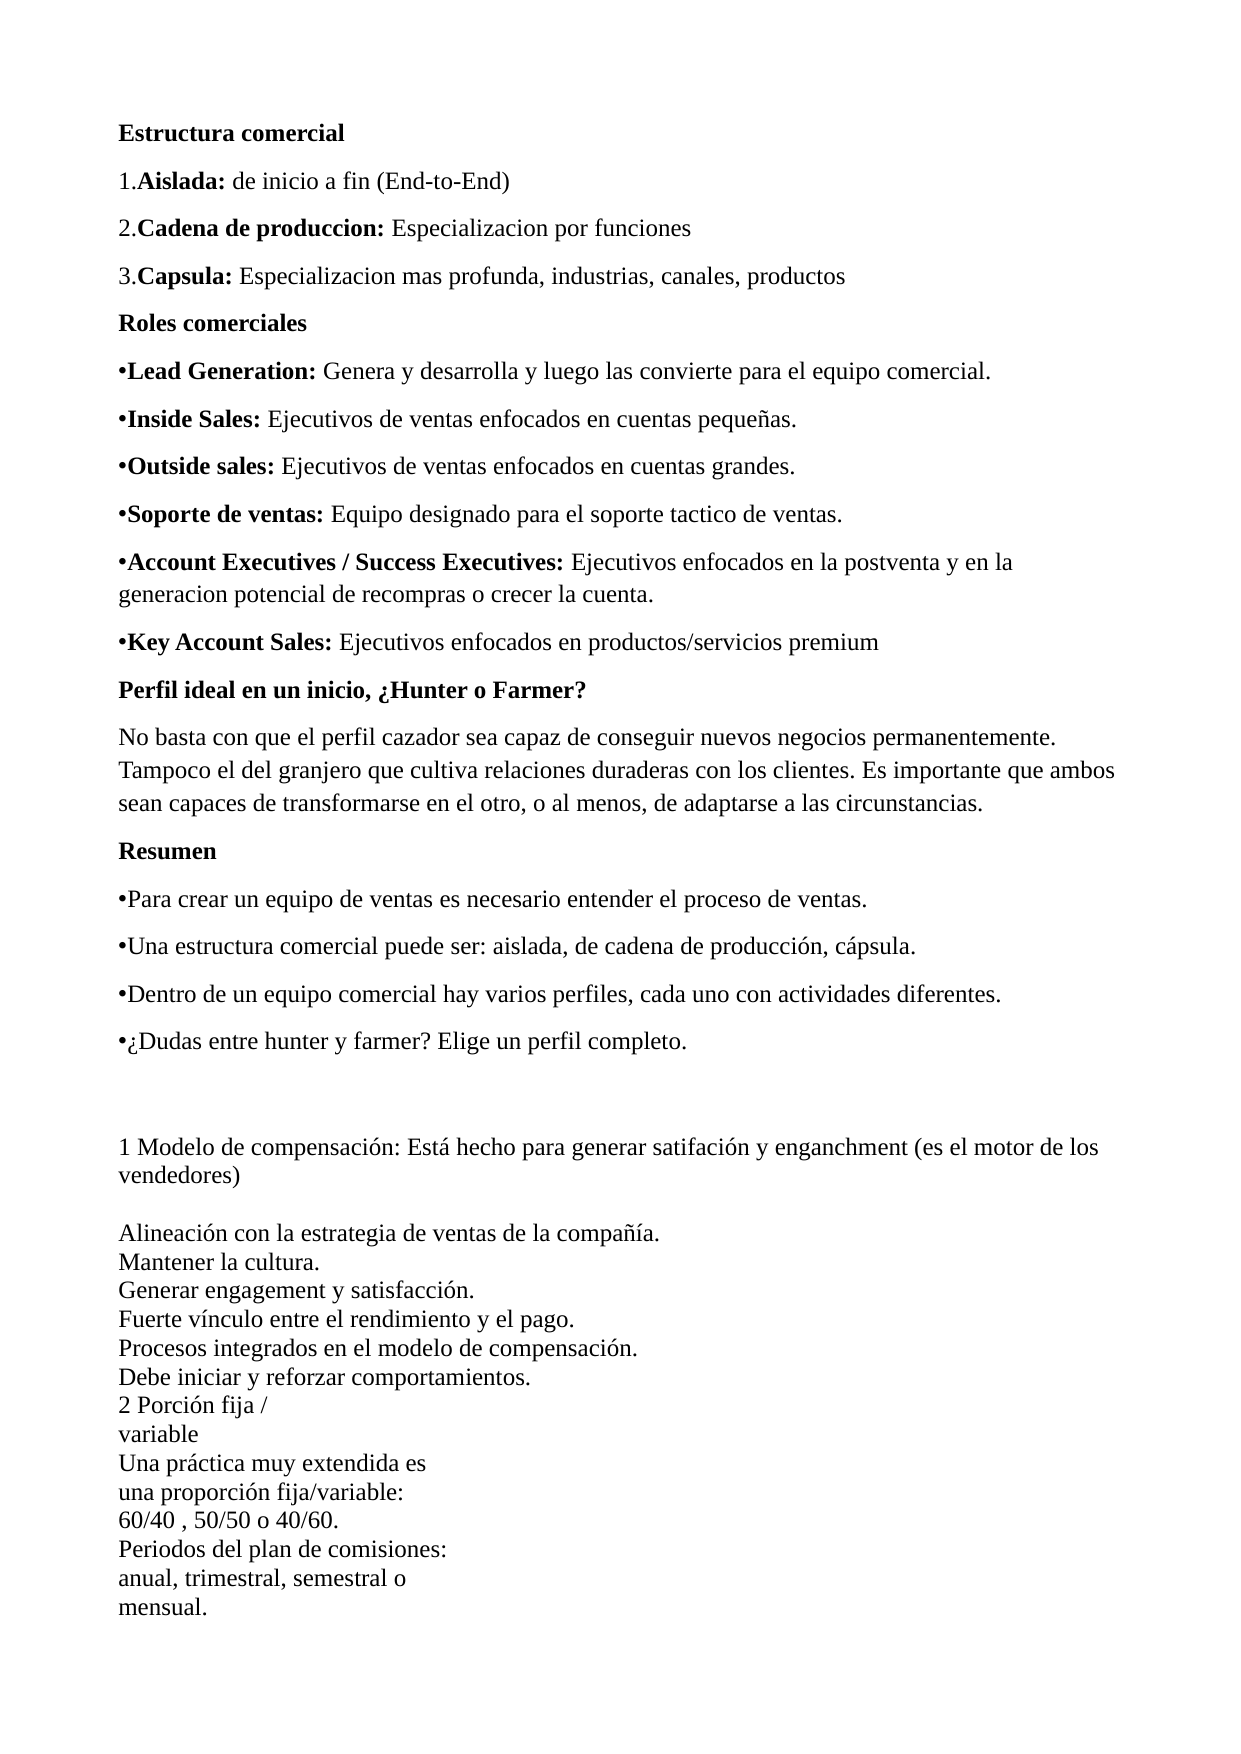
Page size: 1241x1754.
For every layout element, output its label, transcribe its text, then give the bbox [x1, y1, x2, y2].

list Key Account Sales: Ejecutivos enfocados en productos/servicios premium [118, 627, 1122, 656]
text mensual. [118, 1592, 1122, 1620]
text No basta con que el perfil cazador sea capaz de conseguir nuevos negocios permanentemente. Tampoco el del granjero que cultiva relaciones duraderas con los clientes. Es importante que ambos sean capaces de transformarse en el otro, o al menos, de adaptarse a las circunstancias. [118, 722, 1122, 817]
list Aislada: de inicio a fin (End-to-End) [118, 166, 1122, 194]
list Cadena de produccion: Especializacion por funciones [118, 213, 1122, 242]
text anual, trimestral, semestral o [118, 1563, 1122, 1592]
text 60/40 , 50/50 o 40/60. [118, 1505, 1122, 1534]
text Periodos del plan de comisiones: [118, 1534, 1122, 1563]
list Lead Generation: Genera y desarrolla y luego las convierte para el equipo comercial. [118, 356, 1122, 385]
text una proporción fija/variable: [118, 1477, 1122, 1505]
list Inside Sales: Ejecutivos de ventas enfocados en cuentas pequeñas. [118, 404, 1122, 432]
text Debe iniciar y reforzar comportamientos. [118, 1362, 1122, 1390]
text Procesos integrados en el modelo de compensación. [118, 1333, 1122, 1362]
text Resumen [118, 836, 1122, 865]
text 1 Modelo de compensación: Está hecho para generar satifación y enganchment (es el motor de los vendedores) [118, 1132, 1122, 1189]
list ¿Dudas entre hunter y farmer? Elige un perfil completo. [118, 1026, 1122, 1055]
list Soporte de ventas: Equipo designado para el soporte tactico de ventas. [118, 499, 1122, 528]
list Account Executives / Success Executives: Ejecutivos enfocados en la postventa y en la generacion potencial de recompras o crecer la cuenta. [118, 547, 1122, 608]
list Dentro de un equipo comercial hay varios perfiles, cada uno con actividades diferentes. [118, 979, 1122, 1008]
text Roles comerciales [118, 308, 1122, 337]
text variable [118, 1419, 1122, 1448]
text 2 Porción fija / [118, 1390, 1122, 1419]
text Generar engagement y satisfacción. [118, 1275, 1122, 1304]
text Estructura comercial [118, 118, 1122, 147]
text Perfil ideal en un inicio, ¿Hunter o Farmer? [118, 675, 1122, 703]
list Capsula: Especializacion mas profunda, industrias, canales, productos [118, 261, 1122, 290]
list Outside sales: Ejecutivos de ventas enfocados en cuentas grandes. [118, 451, 1122, 480]
list Para crear un equipo de ventas es necesario entender el proceso de ventas. [118, 884, 1122, 912]
list Una estructura comercial puede ser: aislada, de cadena de producción, cápsula. [118, 931, 1122, 960]
text Alineación con la estrategia de ventas de la compañía. [118, 1218, 1122, 1247]
text Una práctica muy extendida es [118, 1448, 1122, 1477]
text Fuerte vínculo entre el rendimiento y el pago. [118, 1304, 1122, 1333]
text Mantener la cultura. [118, 1247, 1122, 1275]
